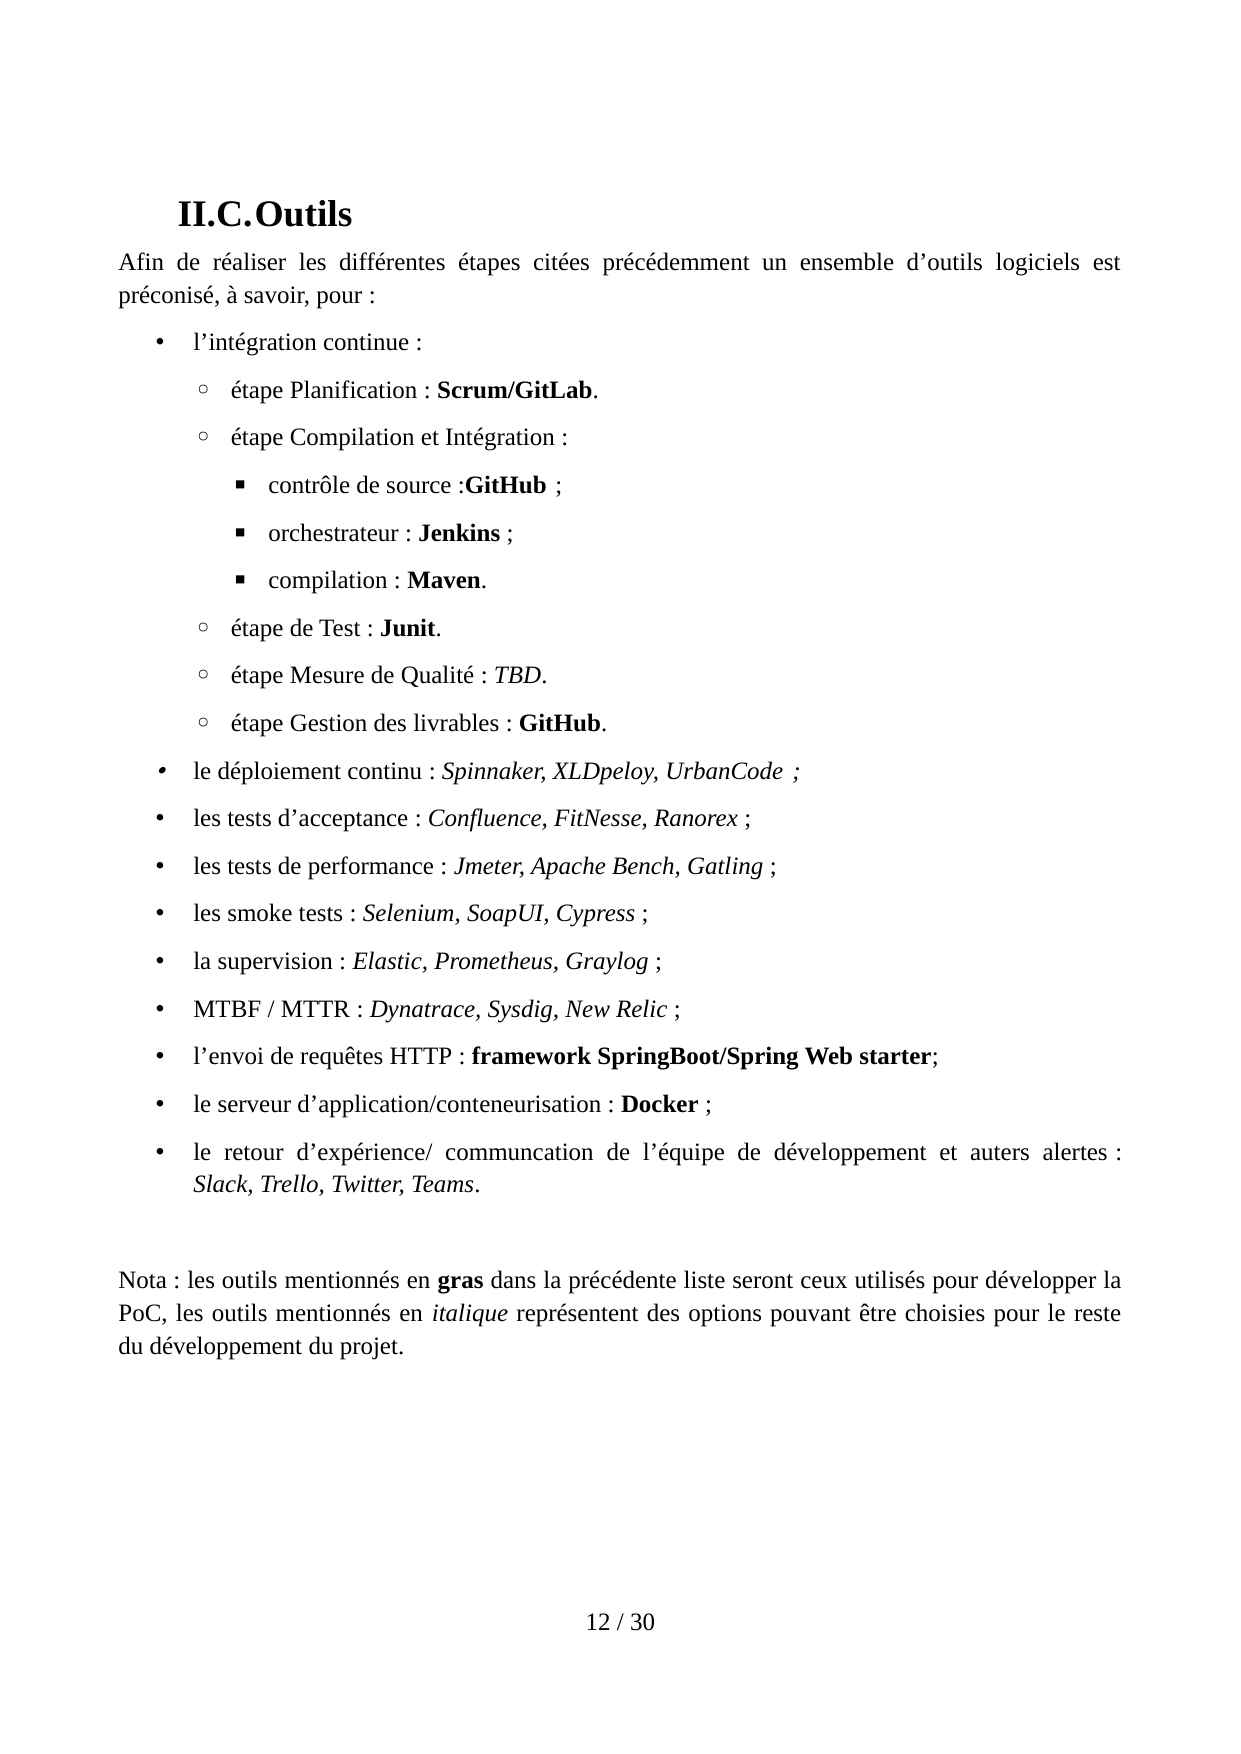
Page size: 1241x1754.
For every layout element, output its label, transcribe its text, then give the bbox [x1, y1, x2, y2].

list les tests d’acceptance : Confluence, FitNesse, Ranorex ; [156, 803, 1122, 832]
list compilation : Maven. [231, 565, 1122, 594]
list étape Planification : Scrum/GitLab. [193, 375, 1122, 404]
text Afin de réaliser les différentes étapes citées précédemment un ensemble d’outils logiciels est préconisé, à savoir, pour : [118, 247, 1122, 308]
list contrôle de source :GitHub ; [231, 470, 1122, 499]
list la supervision : Elastic, Prometheus, Graylog ; [156, 946, 1122, 975]
list étape Mesure de Qualité : TBD. [193, 661, 1122, 689]
list les tests de performance : Jmeter, Apache Bench, Gatling ; [156, 851, 1122, 880]
list étape Gestion des livrables : GitHub. [193, 708, 1122, 737]
list le déploiement continu : Spinnaker, XLDpeloy, UrbanCode ; [156, 756, 1122, 784]
subtitle Outils [118, 191, 1122, 234]
list orchestrateur : Jenkins ; [231, 518, 1122, 546]
list étape Compilation et Intégration : [193, 422, 1122, 451]
text Nota : les outils mentionnés en gras dans la précédente liste seront ceux utilisés pour développer la PoC, les outils mentionnés en italique représentent des options pouvant être choisies pour le reste du développement du projet. [118, 1265, 1122, 1359]
list MTBF / MTTR : Dynatrace, Sysdig, New Relic ; [156, 994, 1122, 1022]
list l’intégration continue : [156, 327, 1122, 356]
list l’envoi de requêtes HTTP : framework SpringBoot/Spring Web starter; [156, 1041, 1122, 1070]
list le serveur d’application/conteneurisation : Docker ; [156, 1089, 1122, 1118]
list étape de Test : Junit. [193, 613, 1122, 642]
list le retour d’expérience/ communcation de l’équipe de développement et auters alertes : Slack, Trello, Twitter, Teams. [156, 1137, 1122, 1198]
list les smoke tests : Selenium, SoapUI, Cypress ; [156, 898, 1122, 927]
